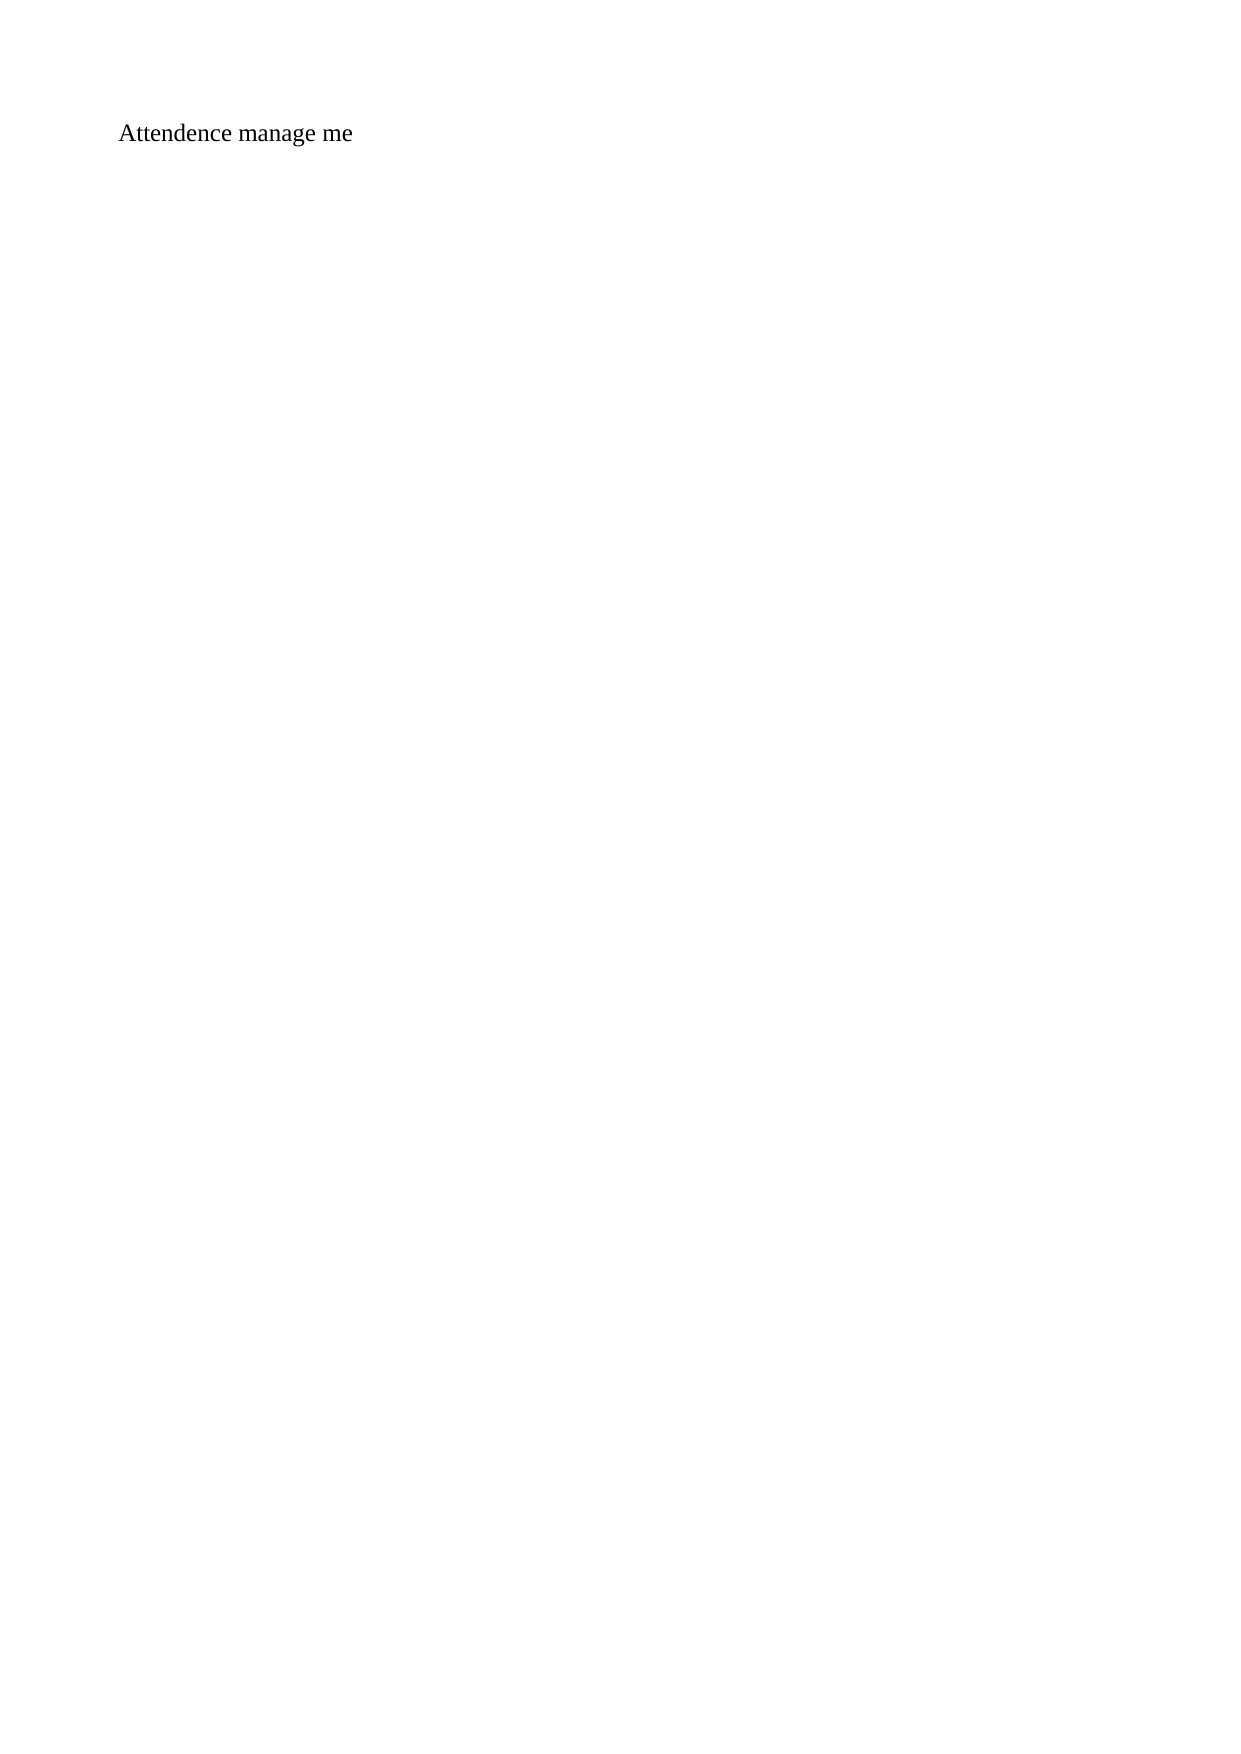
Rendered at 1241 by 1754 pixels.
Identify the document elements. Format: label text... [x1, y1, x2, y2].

text Attendence manage me [118, 118, 1122, 147]
